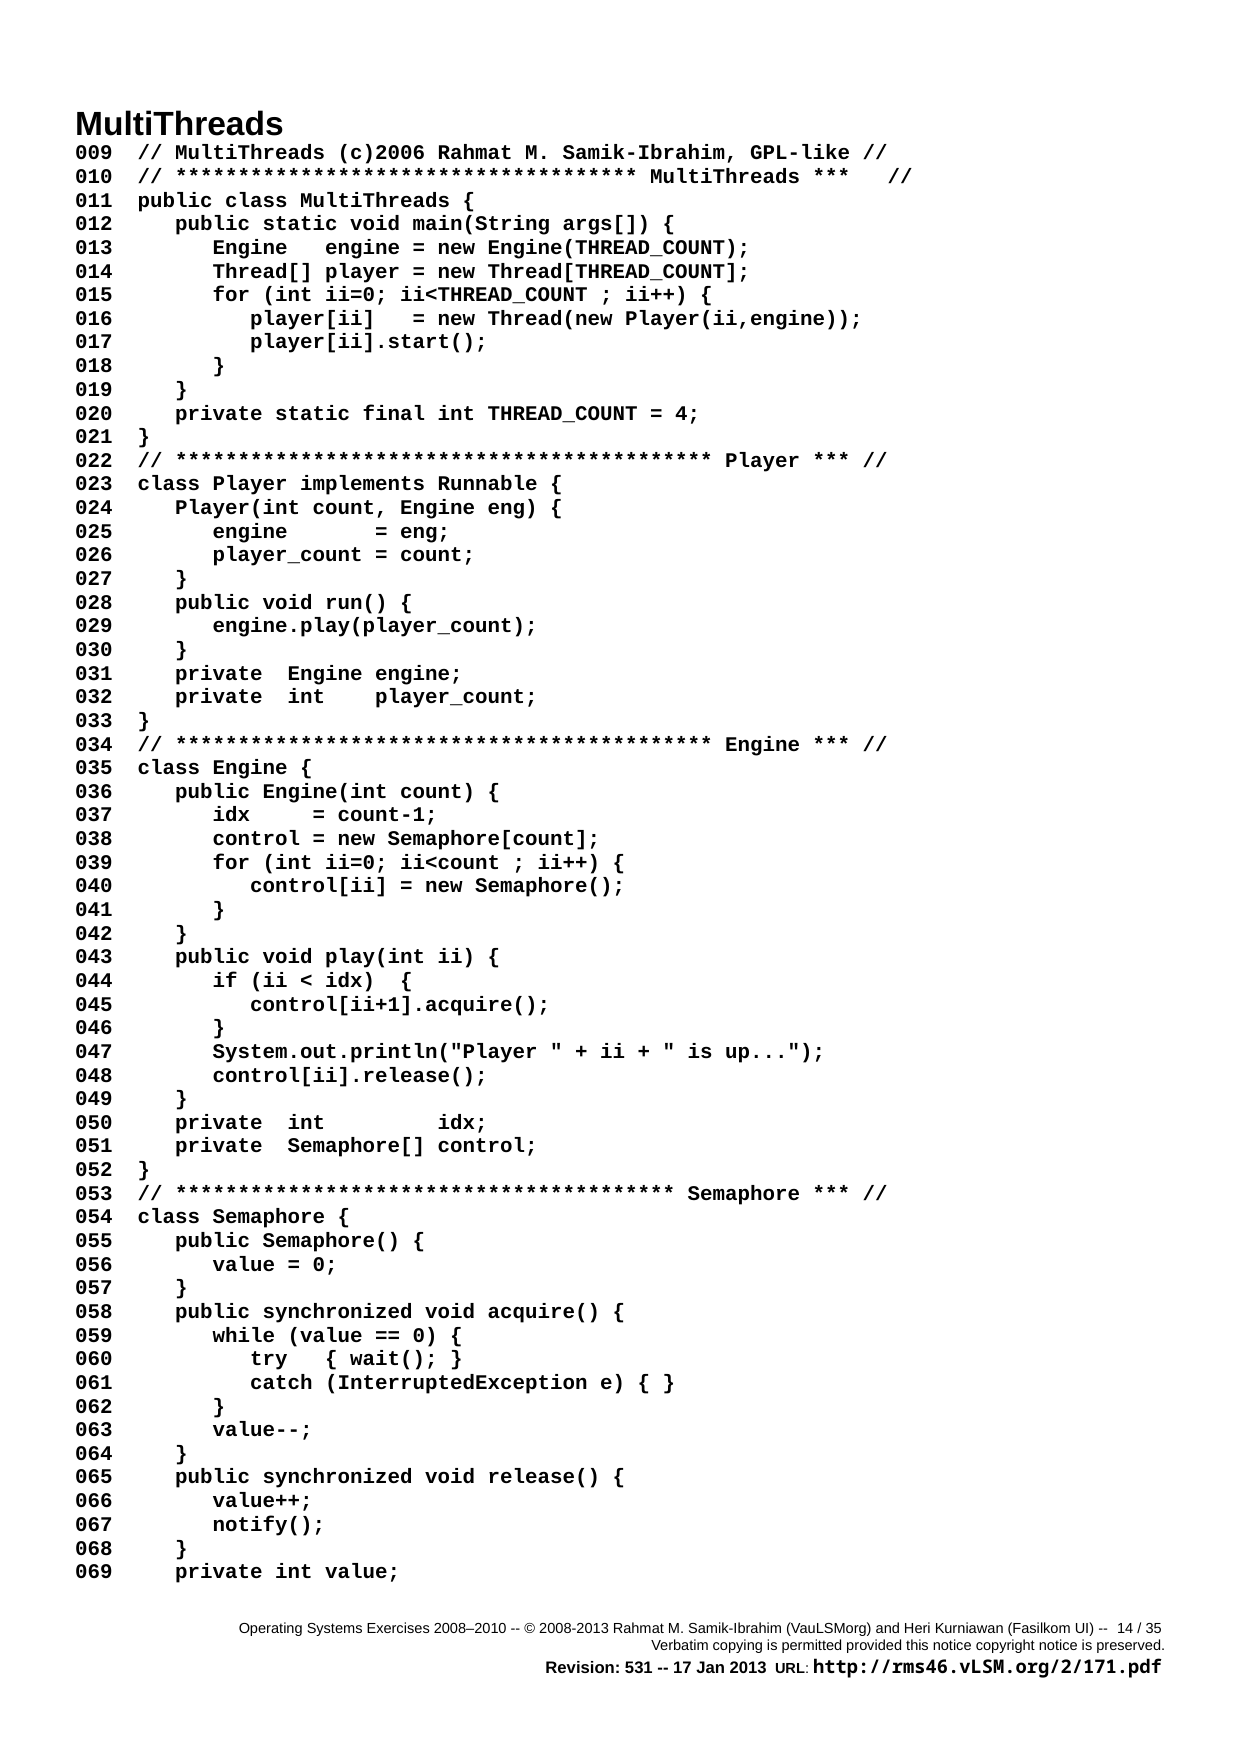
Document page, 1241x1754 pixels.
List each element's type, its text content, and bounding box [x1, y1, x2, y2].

list 060 try { wait(); } [75, 1348, 1166, 1372]
list 069 private int value; [75, 1561, 1166, 1585]
list 052 } [75, 1159, 1166, 1183]
list 063 value--; [75, 1419, 1166, 1443]
list 065 public synchronized void release() { [75, 1467, 1166, 1490]
list 035 class Engine { [75, 757, 1166, 781]
list 040 control[ii] = new Semaphore(); [75, 875, 1166, 899]
list 037 idx = count-1; [75, 804, 1166, 828]
list 014 Thread[] player = new Thread[THREAD_COUNT]; [75, 261, 1166, 284]
list 043 public void play(int ii) { [75, 946, 1166, 970]
list 067 notify(); [75, 1514, 1166, 1537]
list 042 } [75, 923, 1166, 946]
list 022 // ******************************************* Player *** // [75, 450, 1166, 473]
list 024 Player(int count, Engine eng) { [75, 497, 1166, 521]
list 033 } [75, 710, 1166, 733]
list 054 class Semaphore { [75, 1206, 1166, 1230]
list 055 public Semaphore() { [75, 1230, 1166, 1254]
list 030 } [75, 639, 1166, 663]
list 013 Engine engine = new Engine(THREAD_COUNT); [75, 237, 1166, 261]
list 026 player_count = count; [75, 544, 1166, 568]
list 028 public void run() { [75, 592, 1166, 615]
list 020 private static final int THREAD_COUNT = 4; [75, 402, 1166, 426]
list 029 engine.play(player_count); [75, 615, 1166, 639]
list 038 control = new Semaphore[count]; [75, 828, 1166, 852]
list 045 control[ii+1].acquire(); [75, 994, 1166, 1017]
list 031 private Engine engine; [75, 663, 1166, 686]
list 027 } [75, 568, 1166, 592]
list 039 for (int ii=0; ii<count ; ii++) { [75, 852, 1166, 875]
list 058 public synchronized void acquire() { [75, 1301, 1166, 1325]
list 019 } [75, 379, 1166, 402]
list 025 engine = eng; [75, 521, 1166, 544]
list 068 } [75, 1537, 1166, 1561]
list 056 value = 0; [75, 1254, 1166, 1277]
list 050 private int idx; [75, 1112, 1166, 1136]
list 062 } [75, 1396, 1166, 1419]
list 032 private int player_count; [75, 686, 1166, 710]
list 009 // MultiThreads (c)2006 Rahmat M. Samik-Ibrahim, GPL-like // [75, 142, 1166, 166]
list 047 System.out.println("Player " + ii + " is up..."); [75, 1041, 1166, 1064]
list 010 // ************************************* MultiThreads *** // [75, 166, 1166, 190]
list 049 } [75, 1088, 1166, 1112]
list 051 private Semaphore[] control; [75, 1136, 1166, 1159]
list 034 // ******************************************* Engine *** // [75, 733, 1166, 757]
subtitle MultiThreads [75, 104, 1166, 142]
list 021 } [75, 426, 1166, 450]
list 016 player[ii] = new Thread(new Player(ii,engine)); [75, 308, 1166, 332]
list 041 } [75, 899, 1166, 923]
list 057 } [75, 1277, 1166, 1301]
list 012 public static void main(String args[]) { [75, 213, 1166, 237]
list 011 public class MultiThreads { [75, 190, 1166, 213]
list 036 public Engine(int count) { [75, 781, 1166, 804]
list 048 control[ii].release(); [75, 1064, 1166, 1088]
list 061 catch (InterruptedException e) { } [75, 1372, 1166, 1396]
list 064 } [75, 1443, 1166, 1467]
list 066 value++; [75, 1490, 1166, 1514]
list 018 } [75, 355, 1166, 379]
list 015 for (int ii=0; ii<THREAD_COUNT ; ii++) { [75, 284, 1166, 308]
list 044 if (ii < idx) { [75, 970, 1166, 994]
list 017 player[ii].start(); [75, 332, 1166, 355]
list 023 class Player implements Runnable { [75, 473, 1166, 497]
list 059 while (value == 0) { [75, 1325, 1166, 1348]
list 046 } [75, 1017, 1166, 1041]
list 053 // **************************************** Semaphore *** // [75, 1183, 1166, 1206]
